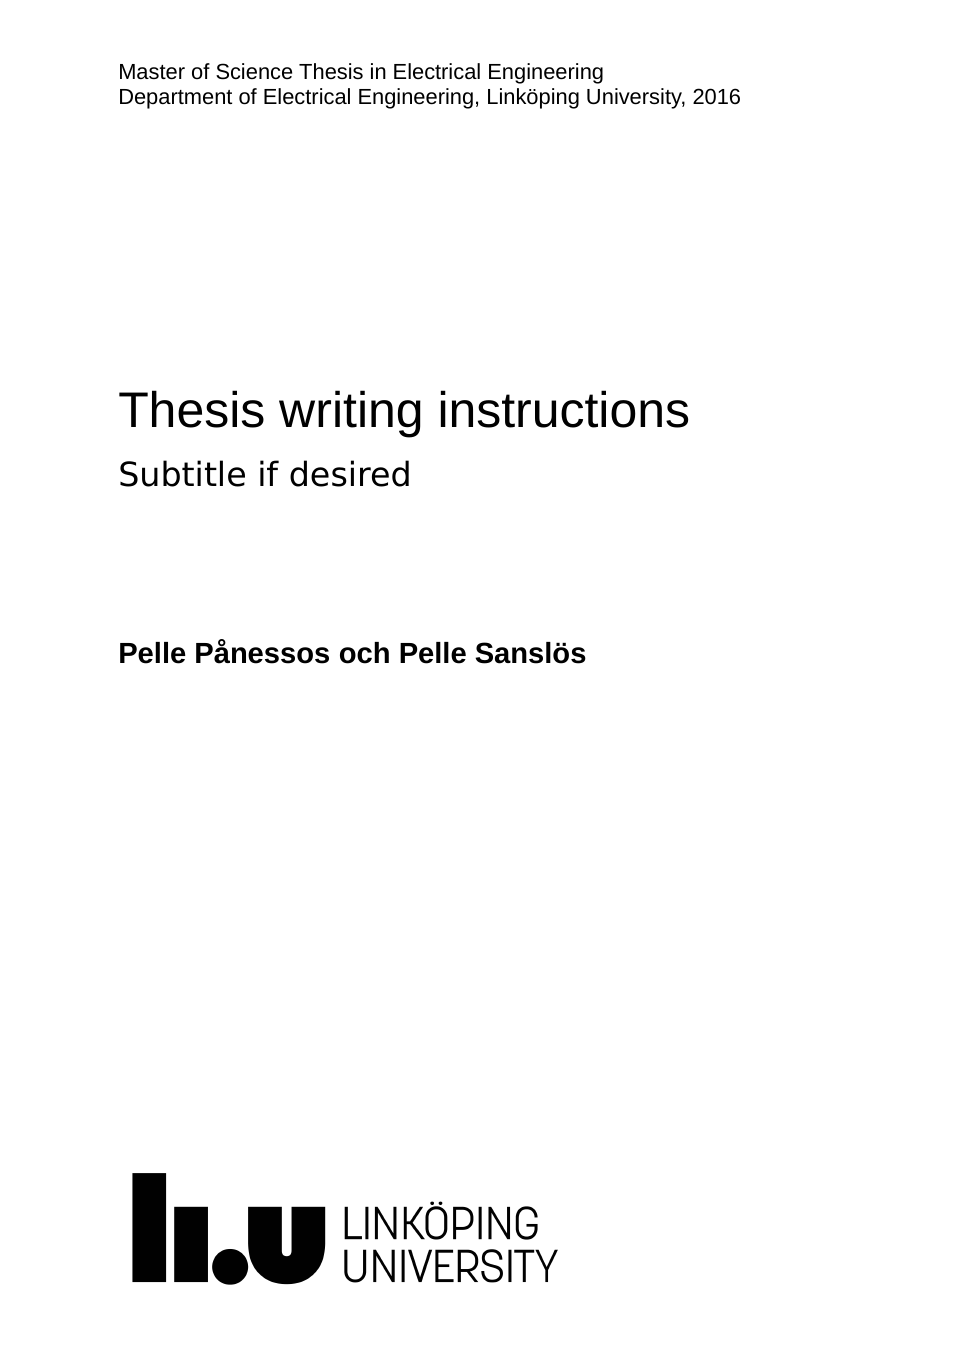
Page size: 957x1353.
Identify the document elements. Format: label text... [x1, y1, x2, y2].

text Pelle Pånessos och Pelle Sanslös [118, 613, 898, 670]
title Thesis writing instructions [118, 375, 898, 438]
picture [98, 1139, 592, 1316]
subtitle Subtitle if desired [118, 451, 898, 495]
